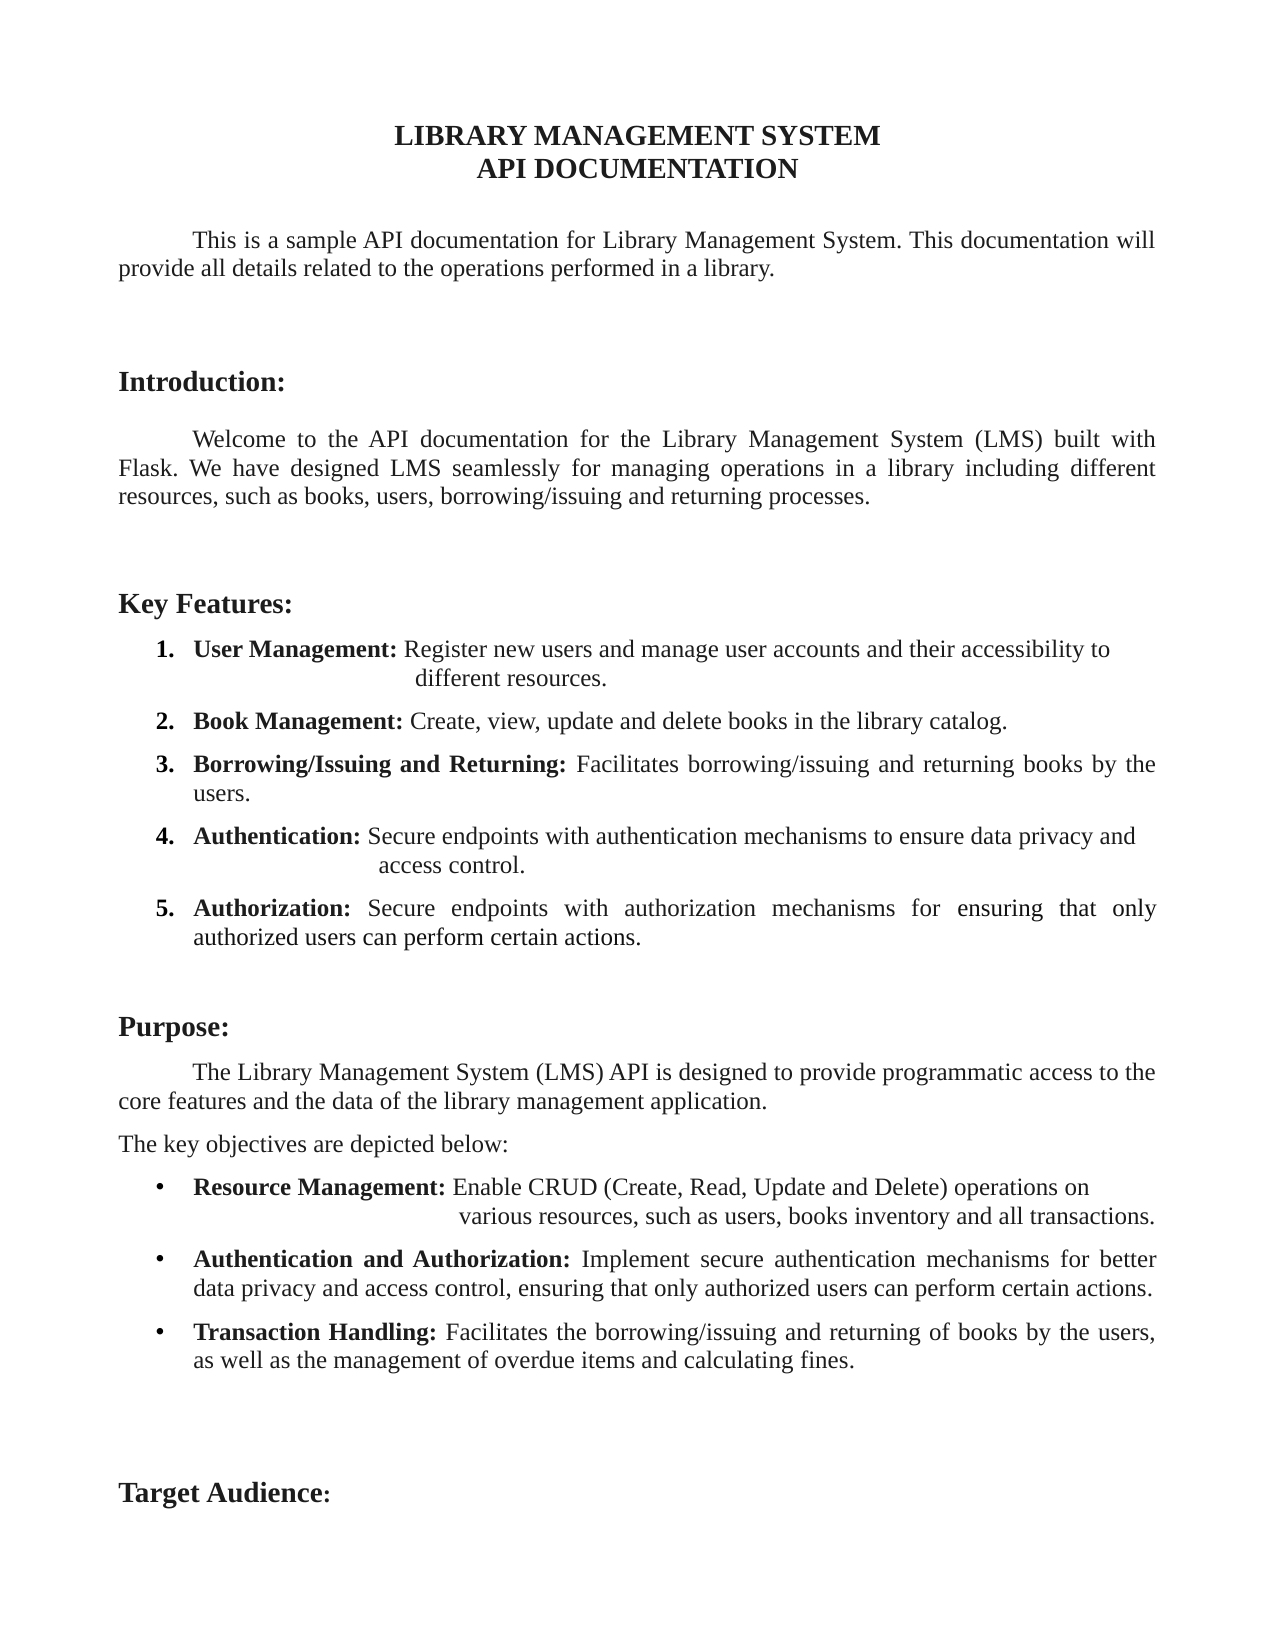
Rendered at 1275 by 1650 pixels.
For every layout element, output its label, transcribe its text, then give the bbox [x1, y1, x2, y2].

text Introduction: [118, 364, 1157, 397]
text API DOCUMENTATION [118, 152, 1157, 185]
text Target Audience: [118, 1475, 1157, 1509]
text LIBRARY MANAGEMENT SYSTEM [118, 118, 1157, 152]
text This is a sample API documentation for Library Management System. This documentation will provide all details related to the operations performed in a library. [118, 225, 1157, 282]
text Key Features: [118, 586, 1157, 619]
list Book Management: Create, view, update and delete books in the library catalog. [156, 706, 1157, 735]
list Authentication and Authorization: Implement secure authentication mechanisms for better data privacy and access control, ensuring that only authorized users can perform certain actions. [156, 1244, 1157, 1302]
text Purpose: [118, 1009, 1157, 1042]
list Borrowing/Issuing and Returning: Facilitates borrowing/issuing and returning books by the users. [156, 749, 1157, 807]
list User Management: Register new users and manage user accounts and their accessibility to different resources. [156, 634, 1157, 691]
list Authorization: Secure endpoints with authorization mechanisms for ensuring that only authorized users can perform certain actions. [156, 893, 1157, 951]
list Resource Management: Enable CRUD (Create, Read, Update and Delete) operations on various resources, such as users, books inventory and all transactions. [156, 1172, 1157, 1230]
text The key objectives are depicted below: [118, 1129, 1157, 1158]
text Welcome to the API documentation for the Library Management System (LMS) built with Flask. We have designed LMS seamlessly for managing operations in a library including different resources, such as books, users, borrowing/issuing and returning processes. [118, 424, 1157, 510]
list Transaction Handling: Facilitates the borrowing/issuing and returning of books by the users, as well as the management of overdue items and calculating fines. [156, 1317, 1157, 1374]
list Authentication: Secure endpoints with authentication mechanisms to ensure data privacy and access control. [156, 821, 1157, 879]
text The Library Management System (LMS) API is designed to provide programmatic access to the core features and the data of the library management application. [118, 1057, 1157, 1114]
